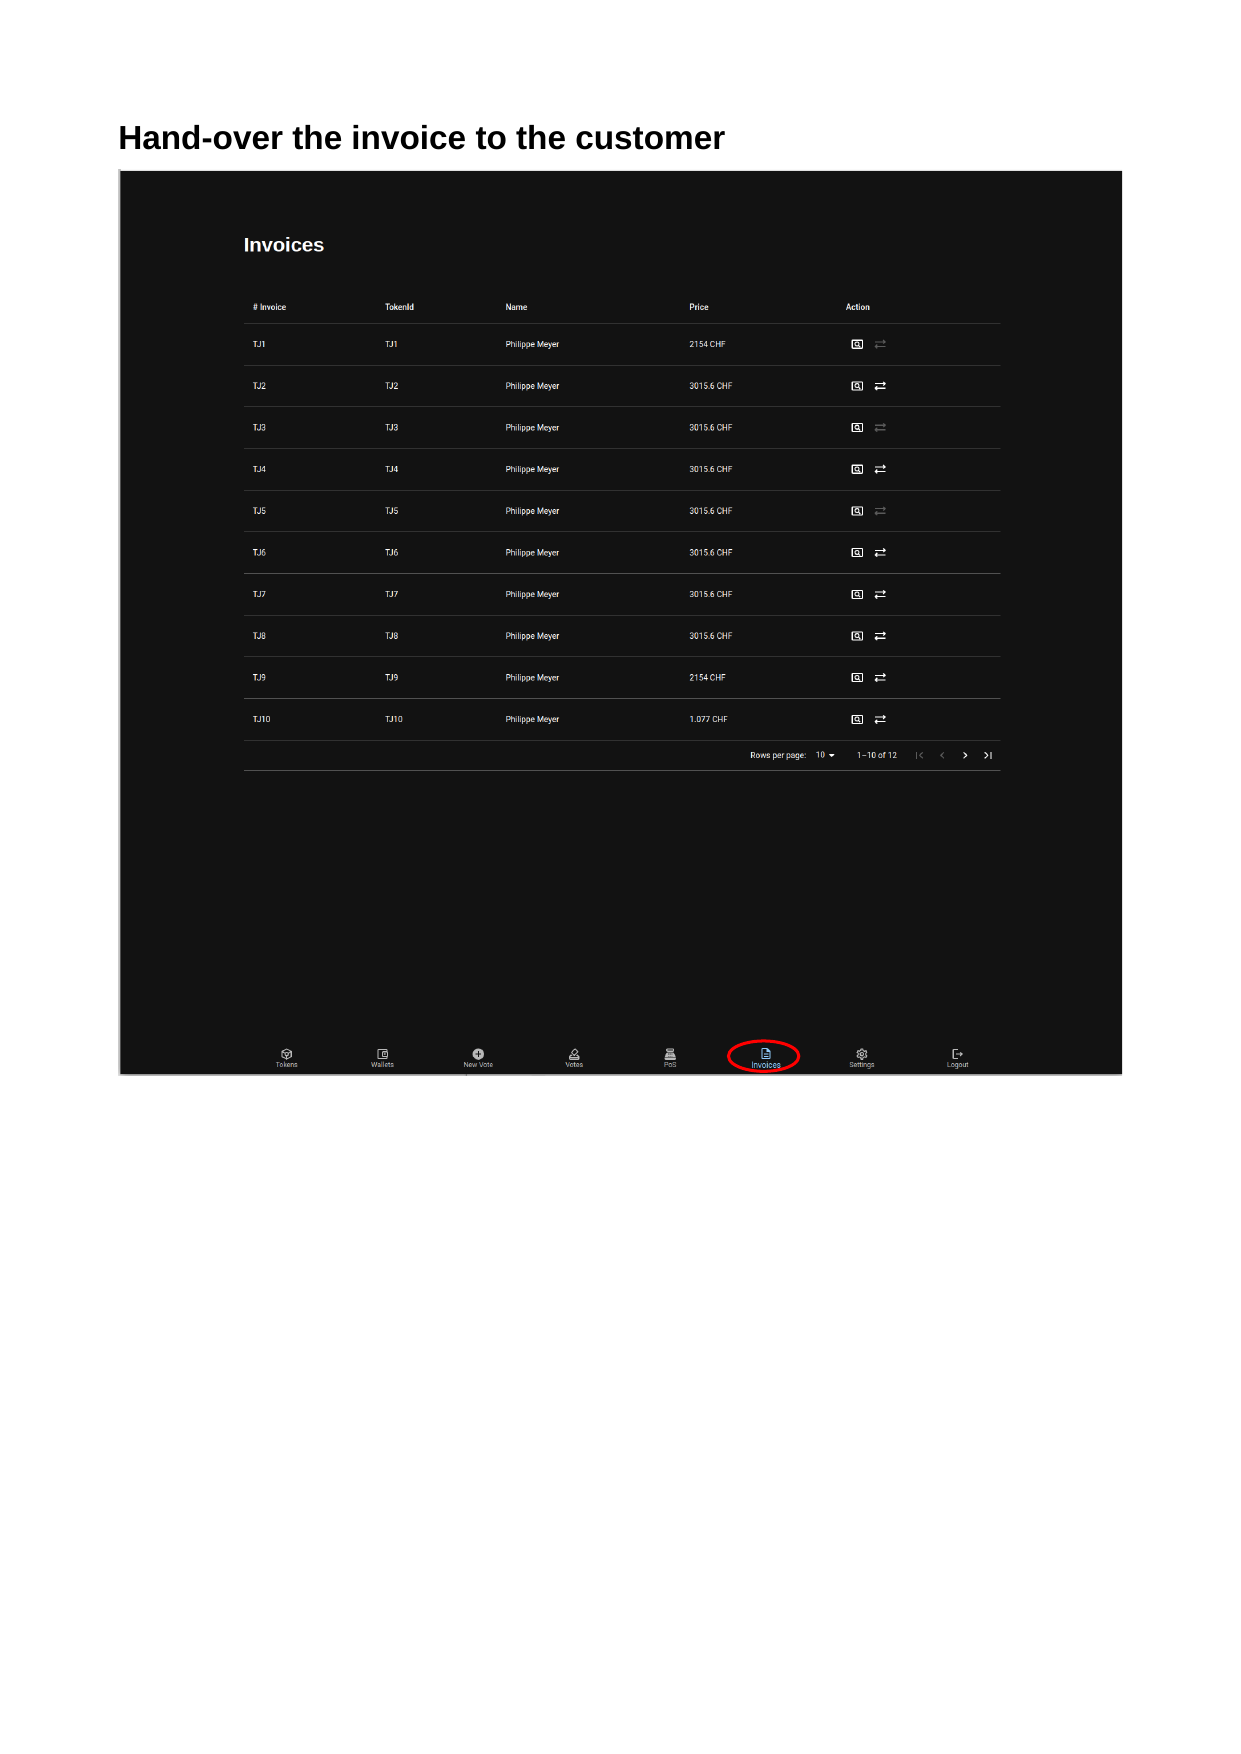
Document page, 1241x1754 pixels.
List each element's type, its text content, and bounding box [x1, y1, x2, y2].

picture [118, 169, 1123, 1076]
subtitle Hand-over the invoice to the customer [118, 118, 1122, 157]
